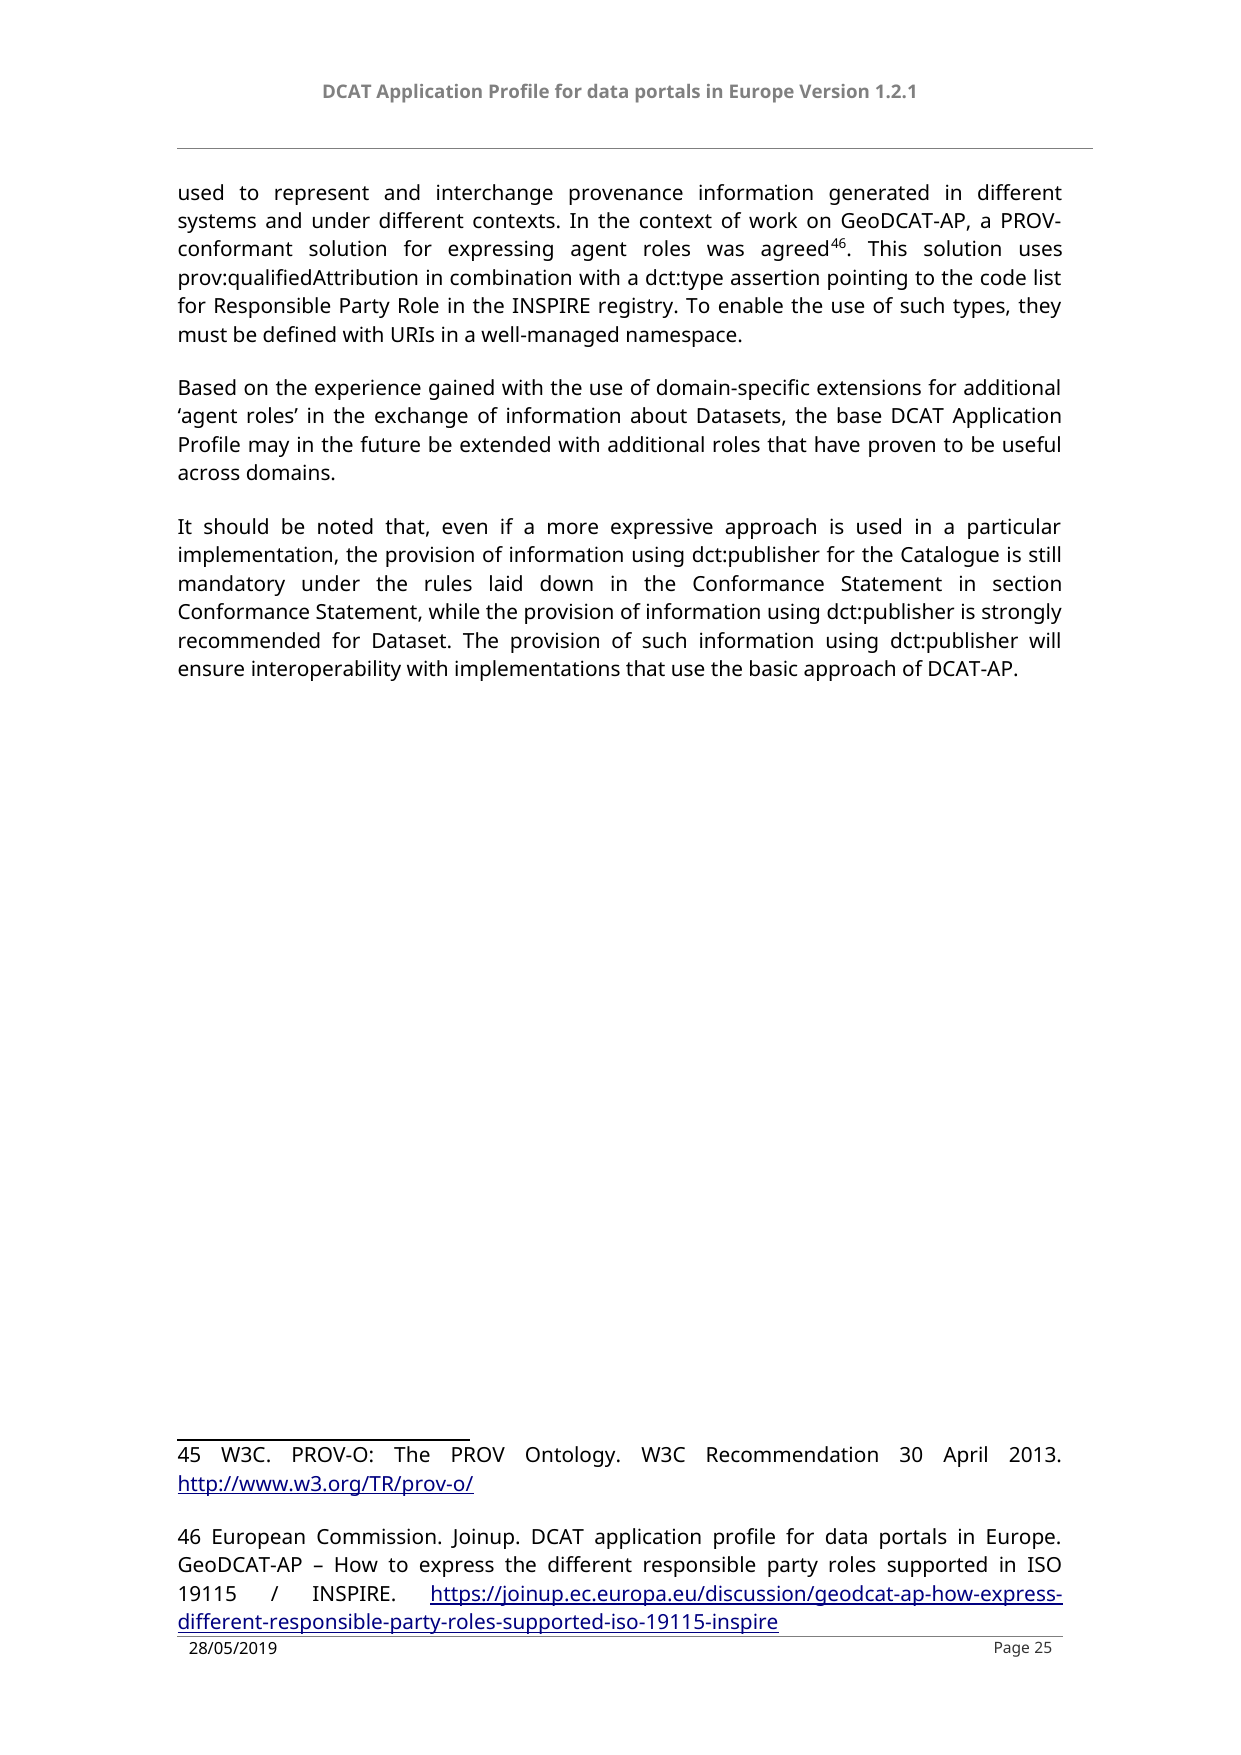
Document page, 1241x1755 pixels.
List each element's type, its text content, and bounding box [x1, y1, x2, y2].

text W3C. PROV-O: The PROV Ontology. W3C Recommendation 30 April 2013. http://www.w3.org/TR/prov-o/ [177, 1440, 1063, 1497]
text European Commission. Joinup. DCAT application profile for data portals in Europe. GeoDCAT-AP – How to express the different responsible party roles supported in ISO 19115 / INSPIRE. https://joinup.ec.europa.eu/discussion/geodcat-ap-how-express-different-responsible-party-roles-supported-iso-19115-inspire [177, 1522, 1063, 1636]
text It should be noted that, even if a more expressive approach is used in a particular implementation, the provision of information using dct:publisher for the Catalogue is still mandatory under the rules laid down in the Conformance Statement in section 6, while the provision of information using dct:publisher is strongly recommended for Dataset. The provision of such information using dct:publisher will ensure interoperability with implementations that use the basic approach of DCAT-AP. [177, 512, 1063, 683]
text used to represent and interchange provenance information generated in different systems and under different contexts. In the context of work on GeoDCAT-AP, a PROV-conformant solution for expressing agent roles was agreed. This solution uses prov:qualifiedAttribution in combination with a dct:type assertion pointing to the code list for Responsible Party Role in the INSPIRE registry. To enable the use of such types, they must be defined with URIs in a well-managed namespace. [177, 178, 1063, 348]
text Based on the experience gained with the use of domain-specific extensions for additional ‘agent roles’ in the exchange of information about Datasets, the base DCAT Application Profile may in the future be extended with additional roles that have proven to be useful across domains. [177, 373, 1063, 487]
